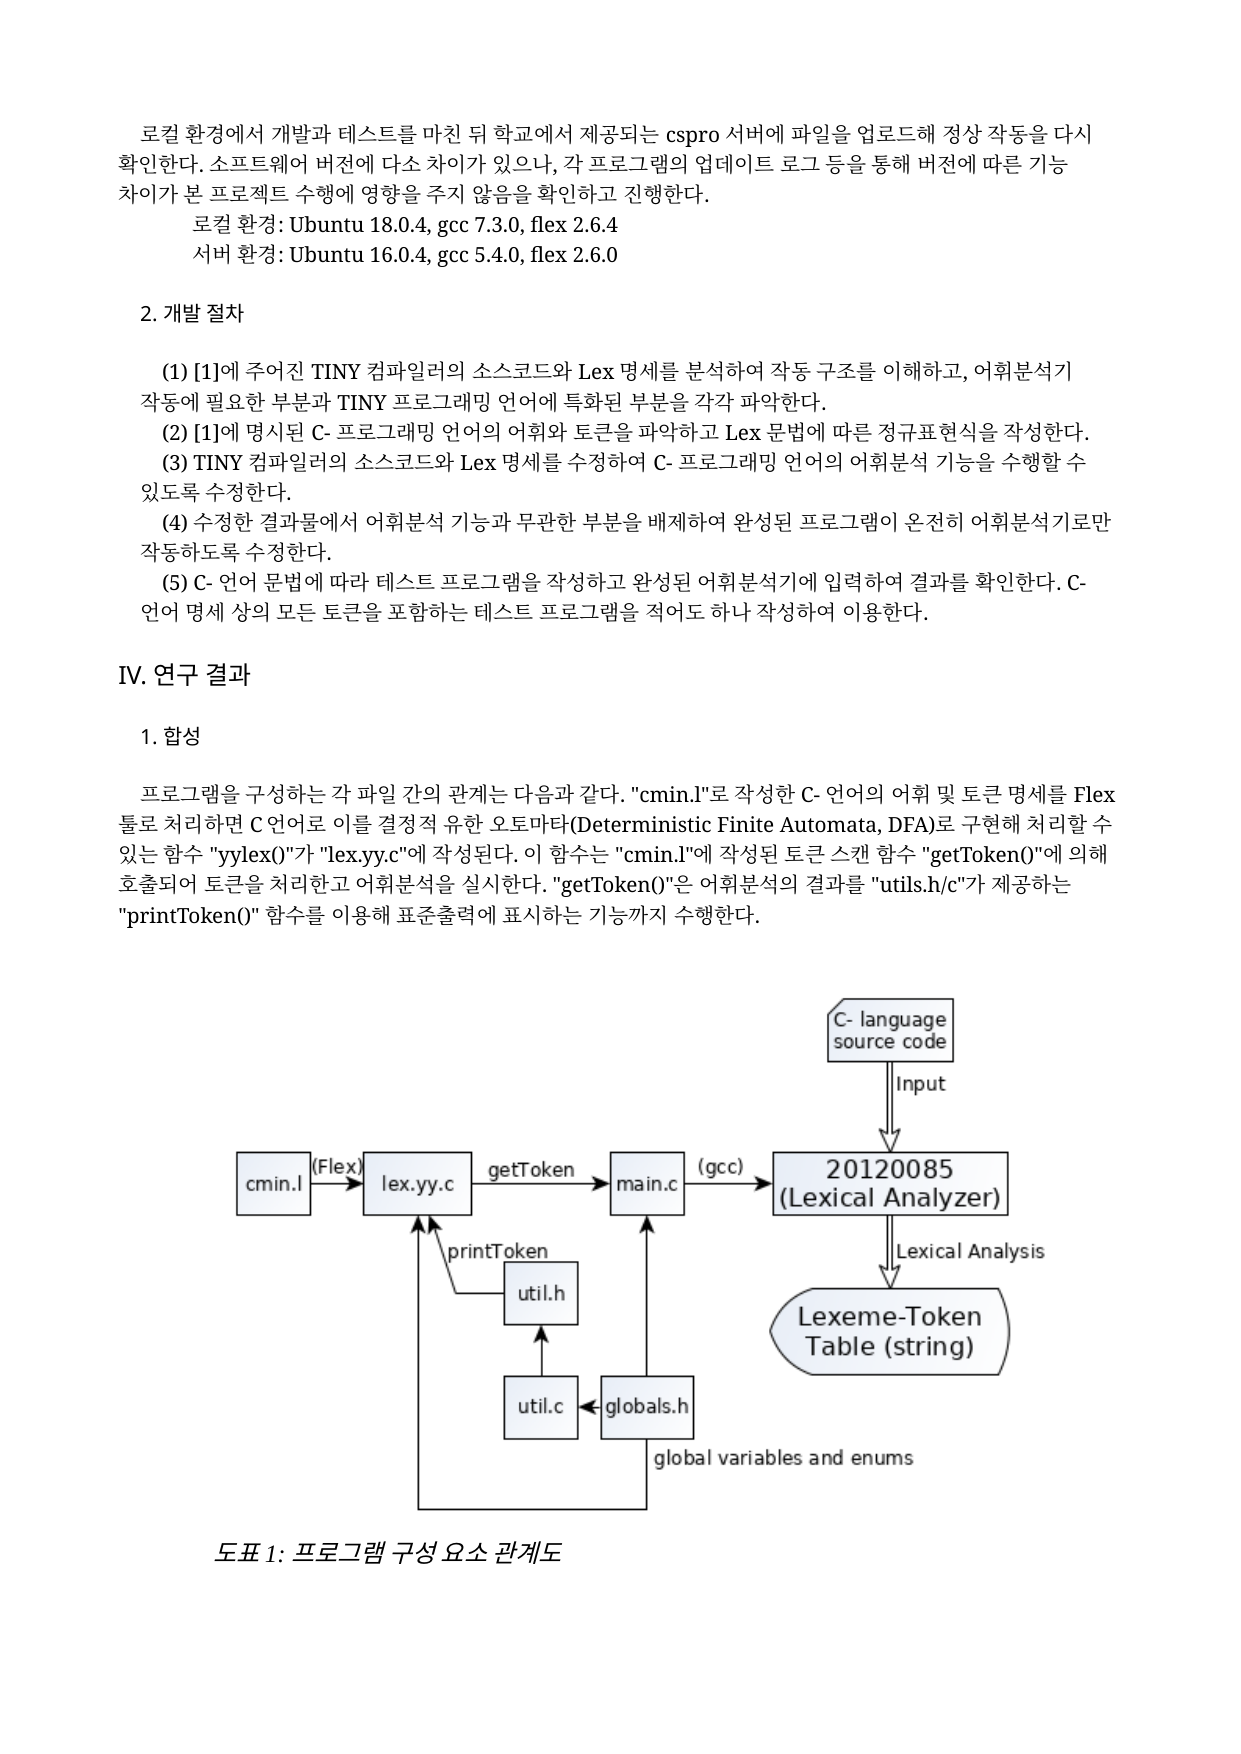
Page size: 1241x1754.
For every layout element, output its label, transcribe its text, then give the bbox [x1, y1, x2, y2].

text [213, 952, 1073, 975]
text (5) C- 언어 문법에 따라 테스트 프로그램을 작성하고 완성된 어휘분석기에 입력하여 결과를 확인한다. C- 언어 명세 상의 모든 토큰을 포함하는 테스트 프로그램을 적어도 하나 작성하여 이용한다. [140, 567, 1122, 627]
text 로컬 환경에서 개발과 테스트를 마친 뒤 학교에서 제공되는 cspro 서버에 파일을 업로드해 정상 작동을 다시 확인한다. 소프트웨어 버전에 다소 차이가 있으나, 각 프로그램의 업데이트 로그 등을 통해 버전에 따른 기능 차이가 본 프로젝트 수행에 영향을 주지 않음을 확인하고 진행한다. [118, 118, 1122, 208]
text 프로그램을 구성하는 각 파일 간의 관계는 다음과 같다. "cmin.l"로 작성한 C- 언어의 어휘 및 토큰 명세를 Flex 툴로 처리하면 C언어로 이를 결정적 유한 오토마타(Deterministic Finite Automata, DFA)로 구현해 처리할 수 있는 함수 "yylex()"가 "lex.yy.c"에 작성된다. 이 함수는 "cmin.l"에 작성된 토큰 스캔 함수 "getToken()"에 의해 호출되어 토큰을 처리한고 어휘분석을 실시한다. "getToken()"은 어휘분석의 결과를 "utils.h/c"가 제공하는 "printToken()" 함수를 이용해 표준출력에 표시하는 기능까지 수행한다. [118, 779, 1122, 929]
text 2. 개발 절차 [118, 297, 1122, 327]
text (1) [1]에 주어진 TINY 컴파일러의 소스코드와 Lex 명세를 분석하여 작동 구조를 이해하고, 어휘분석기 작동에 필요한 부분과 TINY 프로그래밍 언어에 특화된 부분을 각각 파악한다. [140, 356, 1122, 416]
text IV. 연구 결과 [118, 655, 1122, 691]
picture [213, 975, 1073, 1534]
text (3) TINY 컴파일러의 소스코드와 Lex 명세를 수정하여 C- 프로그래밍 언어의 어휘분석 기능을 수행할 수 있도록 수정한다. [140, 446, 1122, 506]
text 로컬 환경: Ubuntu 18.0.4, gcc 7.3.0, flex 2.6.4 [118, 208, 1122, 238]
text 도표1: 프로그램 구성 요소 관계도 [213, 1534, 1073, 1569]
text 서버 환경: Ubuntu 16.0.4, gcc 5.4.0, flex 2.6.0 [118, 238, 1122, 269]
text (2) [1]에 명시된 C- 프로그래밍 언어의 어휘와 토큰을 파악하고 Lex 문법에 따른 정규표현식을 작성한다. [140, 416, 1122, 446]
text 1. 합성 [118, 720, 1122, 750]
text (4) 수정한 결과물에서 어휘분석 기능과 무관한 부분을 배제하여 완성된 프로그램이 온전히 어휘분석기로만 작동하도록 수정한다. [140, 506, 1122, 567]
